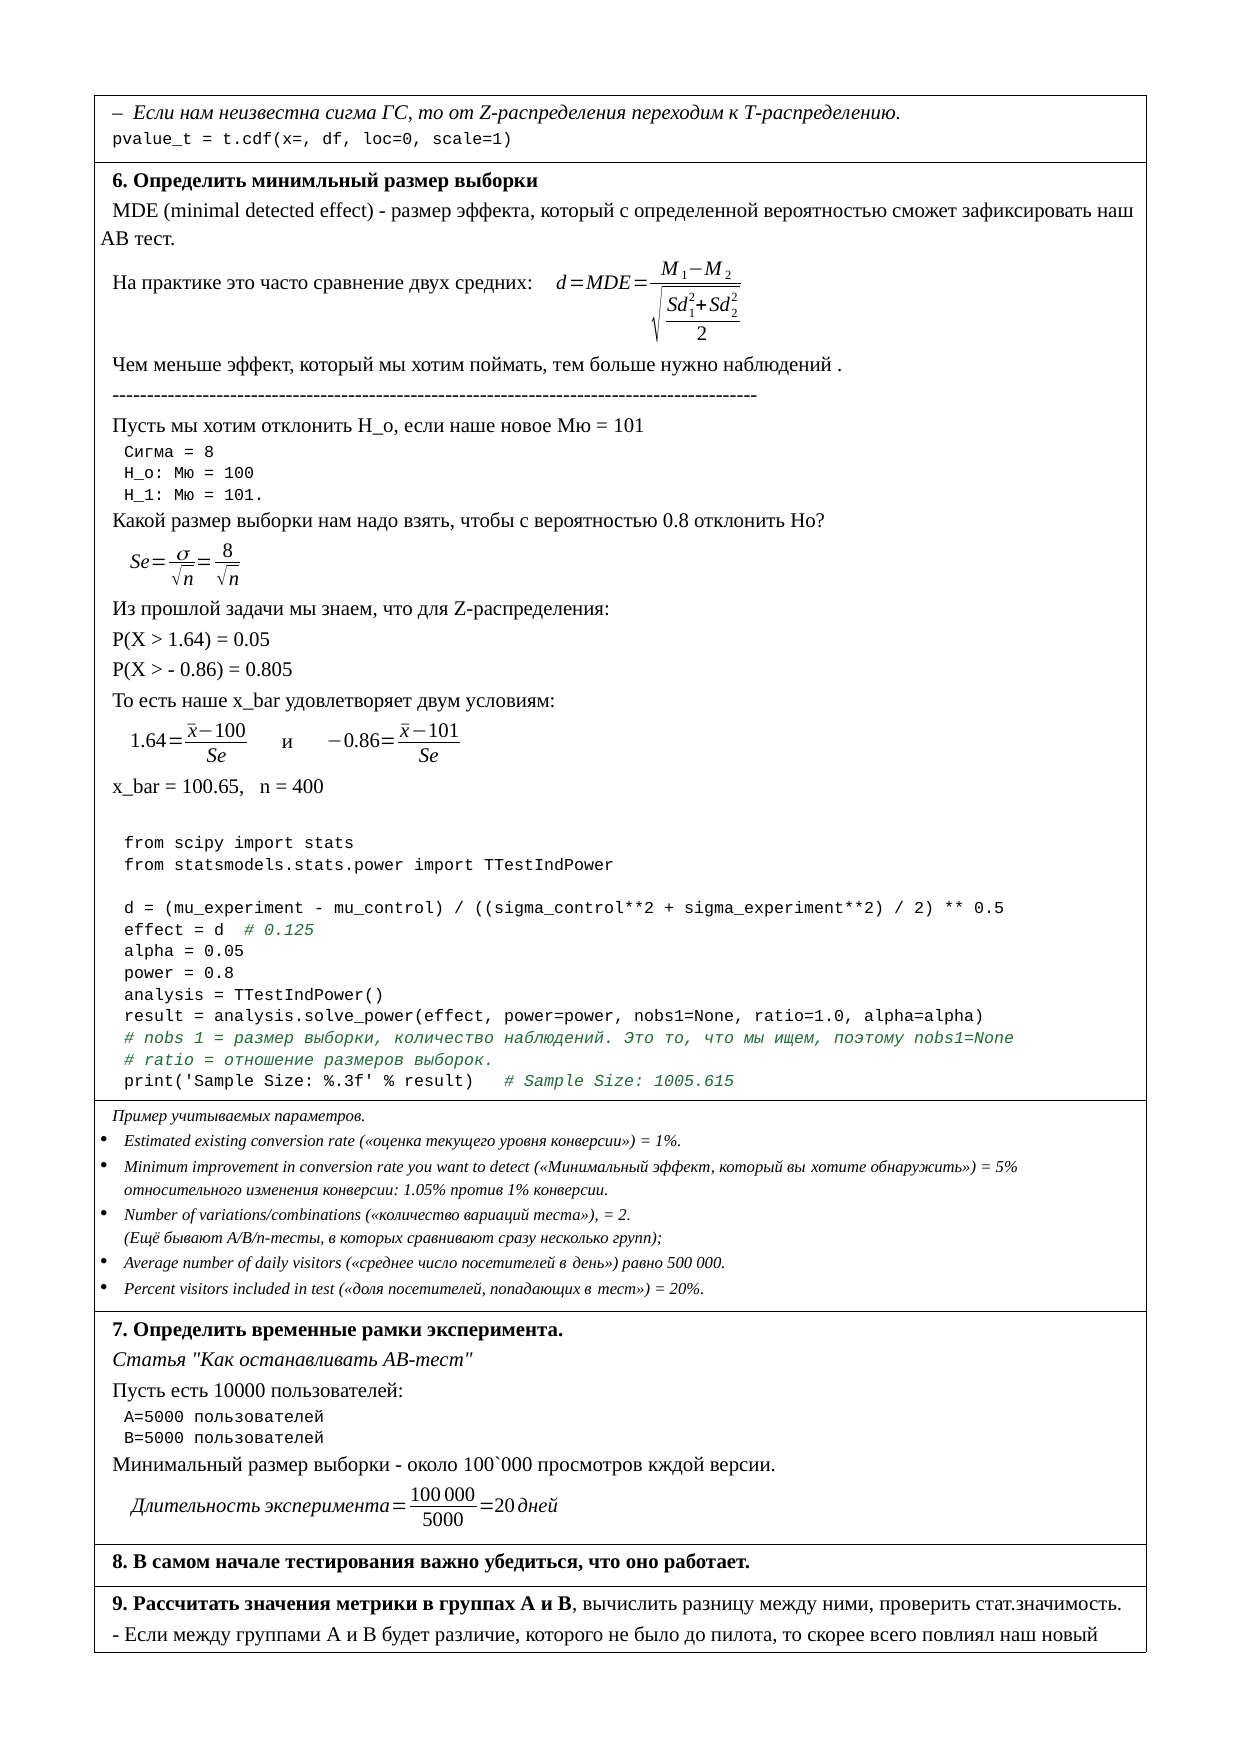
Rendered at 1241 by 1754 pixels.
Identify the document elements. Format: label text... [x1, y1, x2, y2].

table_cell 9. Рассчитать значения метрики в группах А и В, вычислить разницу между ними, проверить стат.значимость. - Если между группами А и В будет различие, которого не было до пилота, то скорее всего повлиял наш новый [95, 1587, 1146, 1652]
table_cell 6. Определить минимльный размер выборки MDE (minimal detected effect) - размер эффекта, который с определенной вероятностью сможет зафиксировать наш АВ тест. На практике это часто сравнение двух средних: Чем меньше эффект, который мы хотим поймать, тем больше нужно наблюдений . --------------------------------------------------------------------------------------------- Пусть мы хотим отклонить Н_о, если наше новое Мю = 101 Сигма = 8 H_o: Мю = 100 H_1: Мю = 101. Какой размер выборки нам надо взять, чтобы с вероятностью 0.8 отклонить Но? Из прошлой задачи мы знаем, что для Z-распределения: P(X > 1.64) = 0.05 P(X > - 0.86) = 0.805 То есть наше x_bar удовлетворяет двум условиям: и x_bar = 100.65, n = 400 from scipy import stats from statsmodels.stats.power import TTestIndPower d = (mu_experiment - mu_control) / ((sigma_control**2 + sigma_experiment**2) / 2) ** 0.5 effect = d # 0.125 alpha = 0.05 power = 0.8 analysis = TTestIndPower() result = analysis.solve_power(effect, power=power, nobs1=None, ratio=1.0, alpha=alpha) # nobs 1 = размер выборки, количество наблюдений. Это то, что мы ищем, поэтому nobs1=None # ratio = отношение размеров выборок. print('Sample Size: %.3f' % result) # Sample Size: 1005.615 [95, 163, 1146, 1100]
table_cell 8. В самом начале тестирования важно убедиться, что оно работает. [95, 1545, 1146, 1586]
table_cell – Если нам неизвестна сигма ГС, то от Z-распределения переходим к Т-распределению. pvalue_t = t.cdf(x=, df, loc=0, scale=1) [95, 96, 1146, 162]
table_cell 7. Определить временные рамки эксперимента. Статья "Как останавливать АВ-тест" Пусть есть 10000 пользователей: А=5000 пользователей В=5000 пользователей Минимальный размер выборки - около 100`000 просмотров кждой версии. [95, 1312, 1146, 1543]
table_cell Пример учитываемых параметров. Estimated existing conversion rate («оценка текущего уровня конверсии») = 1%. Minimum improvement in conversion rate you want to detect («Минимальный эффект, который вы хотите обнаружить») = 5% относительного изменения конверсии: 1.05% против 1% конверсии. Number of variations/combinations («количество вариаций теста»), = 2. (Ещё бывают A/B/n-тесты, в которых сравнивают сразу несколько групп); Average number of daily visitors («среднее число посетителей в день») равно 500 000. Percent visitors included in test («доля посетителей, попадающих в тест») = 20%. [95, 1101, 1146, 1311]
